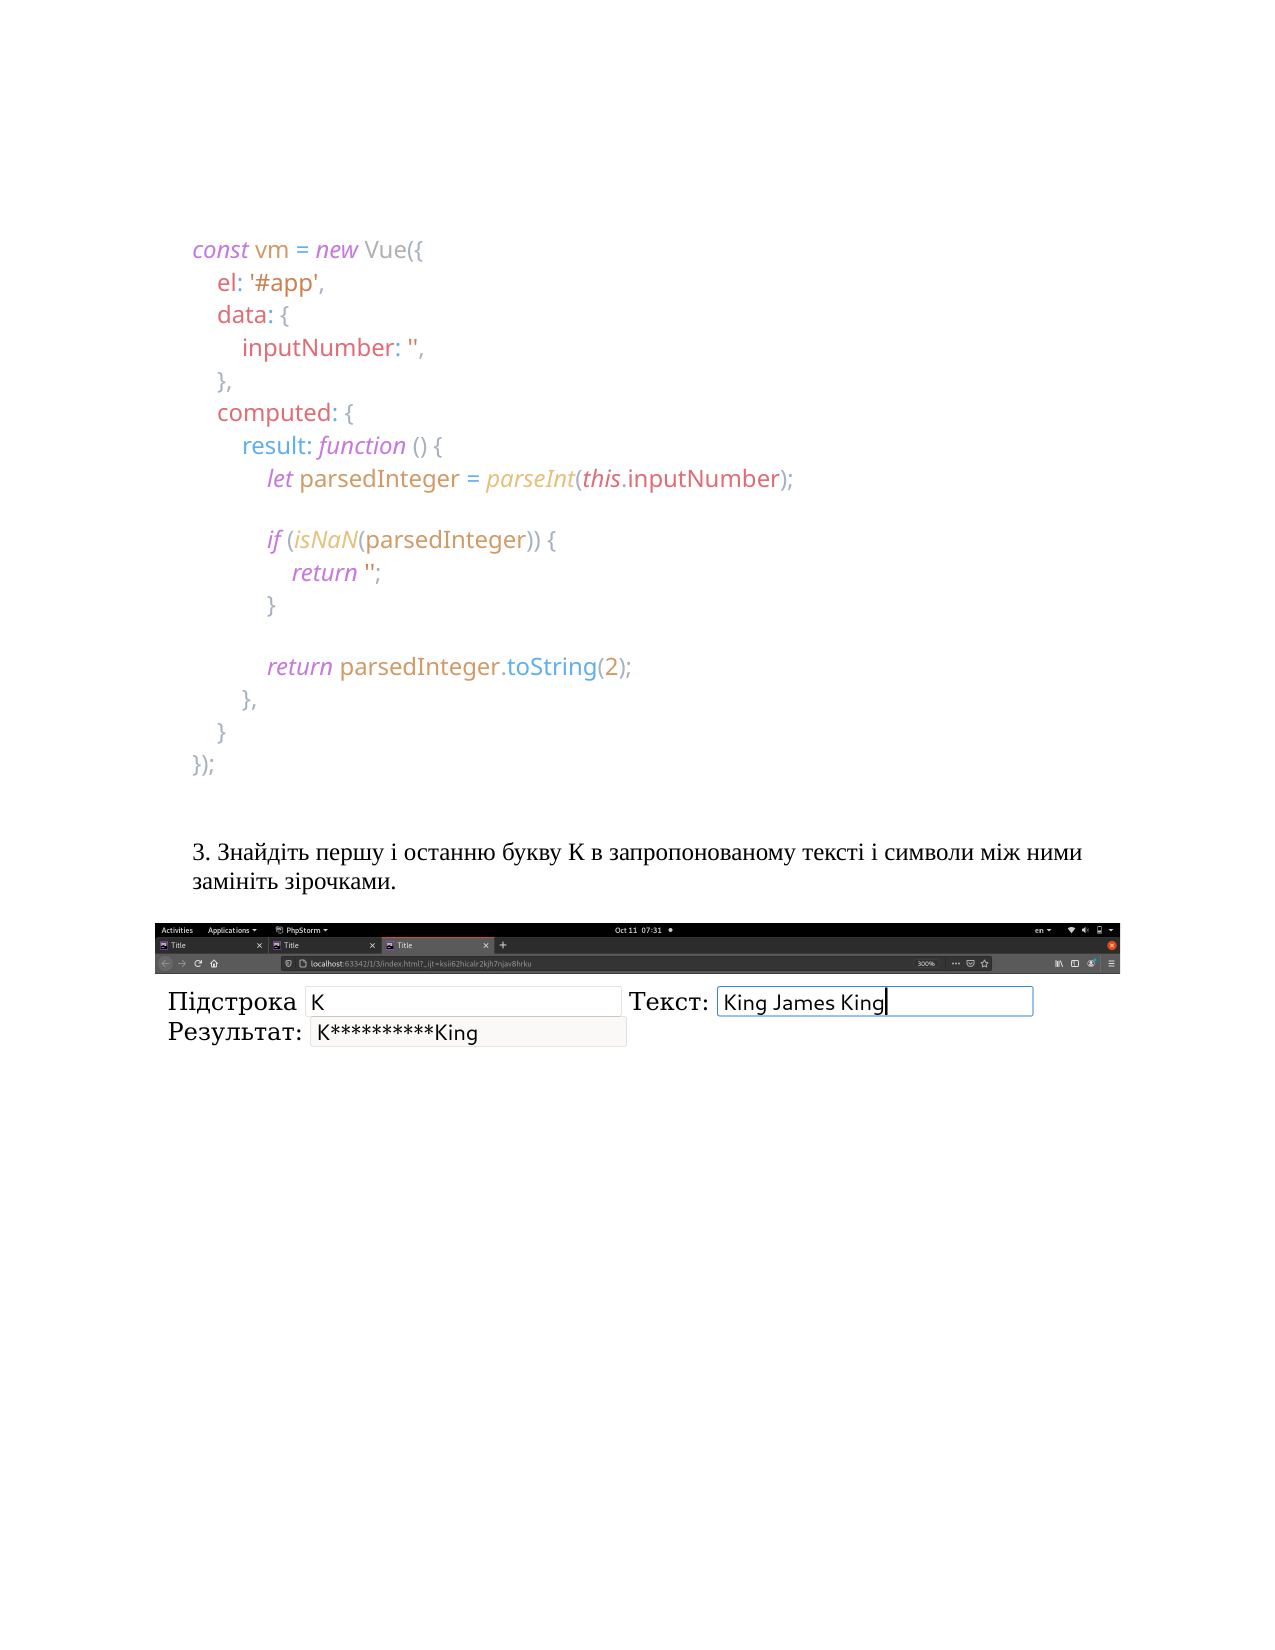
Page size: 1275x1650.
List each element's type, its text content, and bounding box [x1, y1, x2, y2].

picture [155, 923, 1121, 1467]
text 3. Знайдіть першу і останню букву К в запропонованому тексті і символи між ними замініть зірочками. [192, 837, 1157, 895]
text const vm = new Vue({ el: '#app', data: { inputNumber: '', }, computed: { result: function () { let parsedInteger = parseInt(this.inputNumber); if (isNaN(parsedInteger)) { return ''; } return parsedInteger.toString(2); }, } }); [192, 233, 1157, 808]
